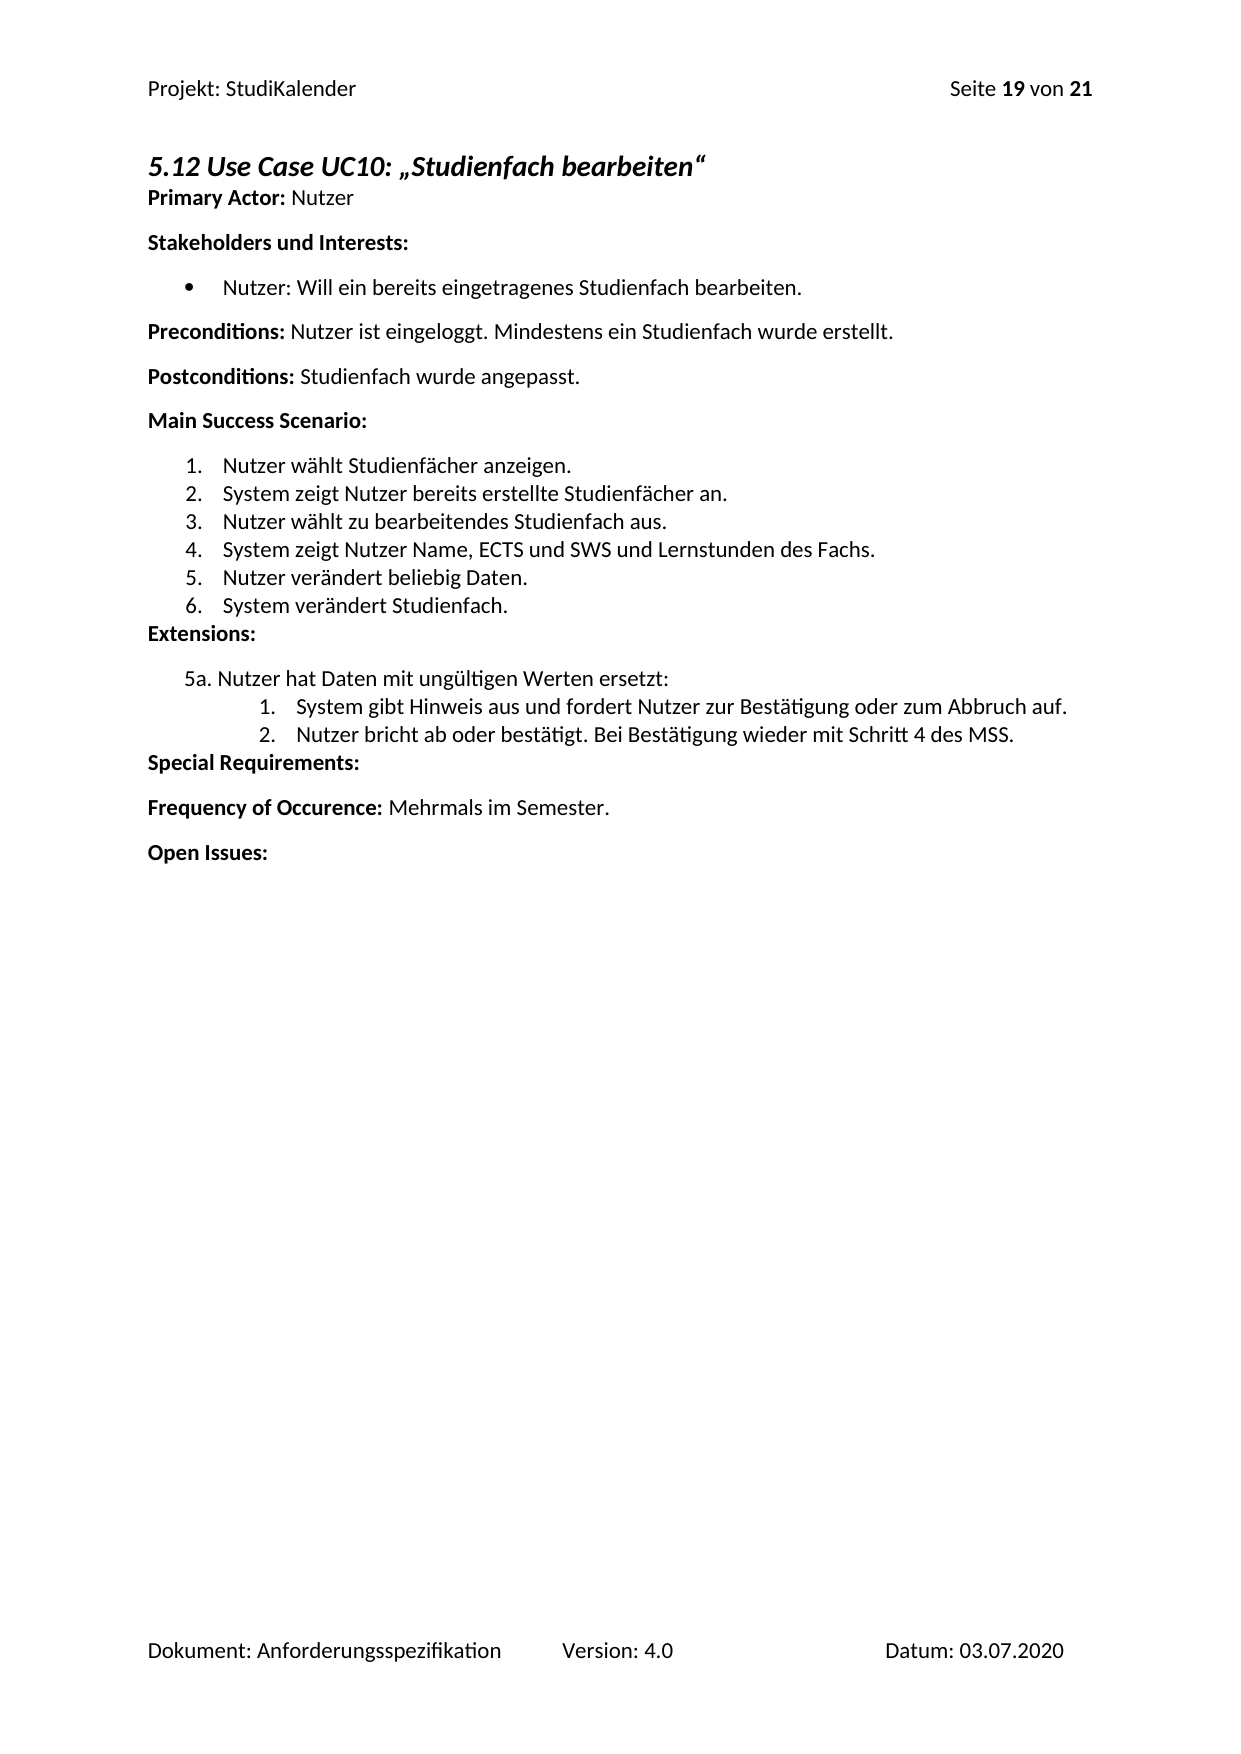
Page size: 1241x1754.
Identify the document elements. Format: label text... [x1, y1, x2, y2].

list System verändert Studienfach. [185, 591, 1093, 619]
list Nutzer verändert beliebig Daten. [185, 563, 1093, 591]
list System zeigt Nutzer Name, ECTS und SWS und Lernstunden des Fachs. [185, 535, 1093, 563]
list Nutzer wählt Studienfächer anzeigen. [185, 451, 1093, 479]
text 5a. Nutzer hat Daten mit ungültigen Werten ersetzt: [148, 664, 1093, 692]
text Primary Actor: Nutzer [148, 183, 1093, 211]
text Stakeholders und Interests: [148, 228, 1093, 256]
text Main Success Scenario: [148, 407, 1093, 435]
list System gibt Hinweis aus und fordert Nutzer zur Bestätigung oder zum Abbruch auf. [258, 692, 1093, 720]
subtitle 5.12 Use Case UC10: „Studienfach bearbeiten“ [148, 148, 1093, 183]
text Preconditions: Nutzer ist eingeloggt. Mindestens ein Studienfach wurde erstellt. [148, 317, 1093, 345]
list Nutzer: Will ein bereits eingetragenes Studienfach bearbeiten. [185, 273, 1093, 301]
list Nutzer bricht ab oder bestätigt. Bei Bestätigung wieder mit Schritt 4 des MSS. [258, 720, 1093, 748]
text Extensions: [148, 619, 1093, 647]
text Postconditions: Studienfach wurde angepasst. [148, 362, 1093, 390]
text Special Requirements: [148, 748, 1093, 776]
list System zeigt Nutzer bereits erstellte Studienfächer an. [185, 479, 1093, 507]
list Nutzer wählt zu bearbeitendes Studienfach aus. [185, 507, 1093, 535]
text Open Issues: [148, 838, 1093, 866]
text Frequency of Occurence: Mehrmals im Semester. [148, 793, 1093, 821]
